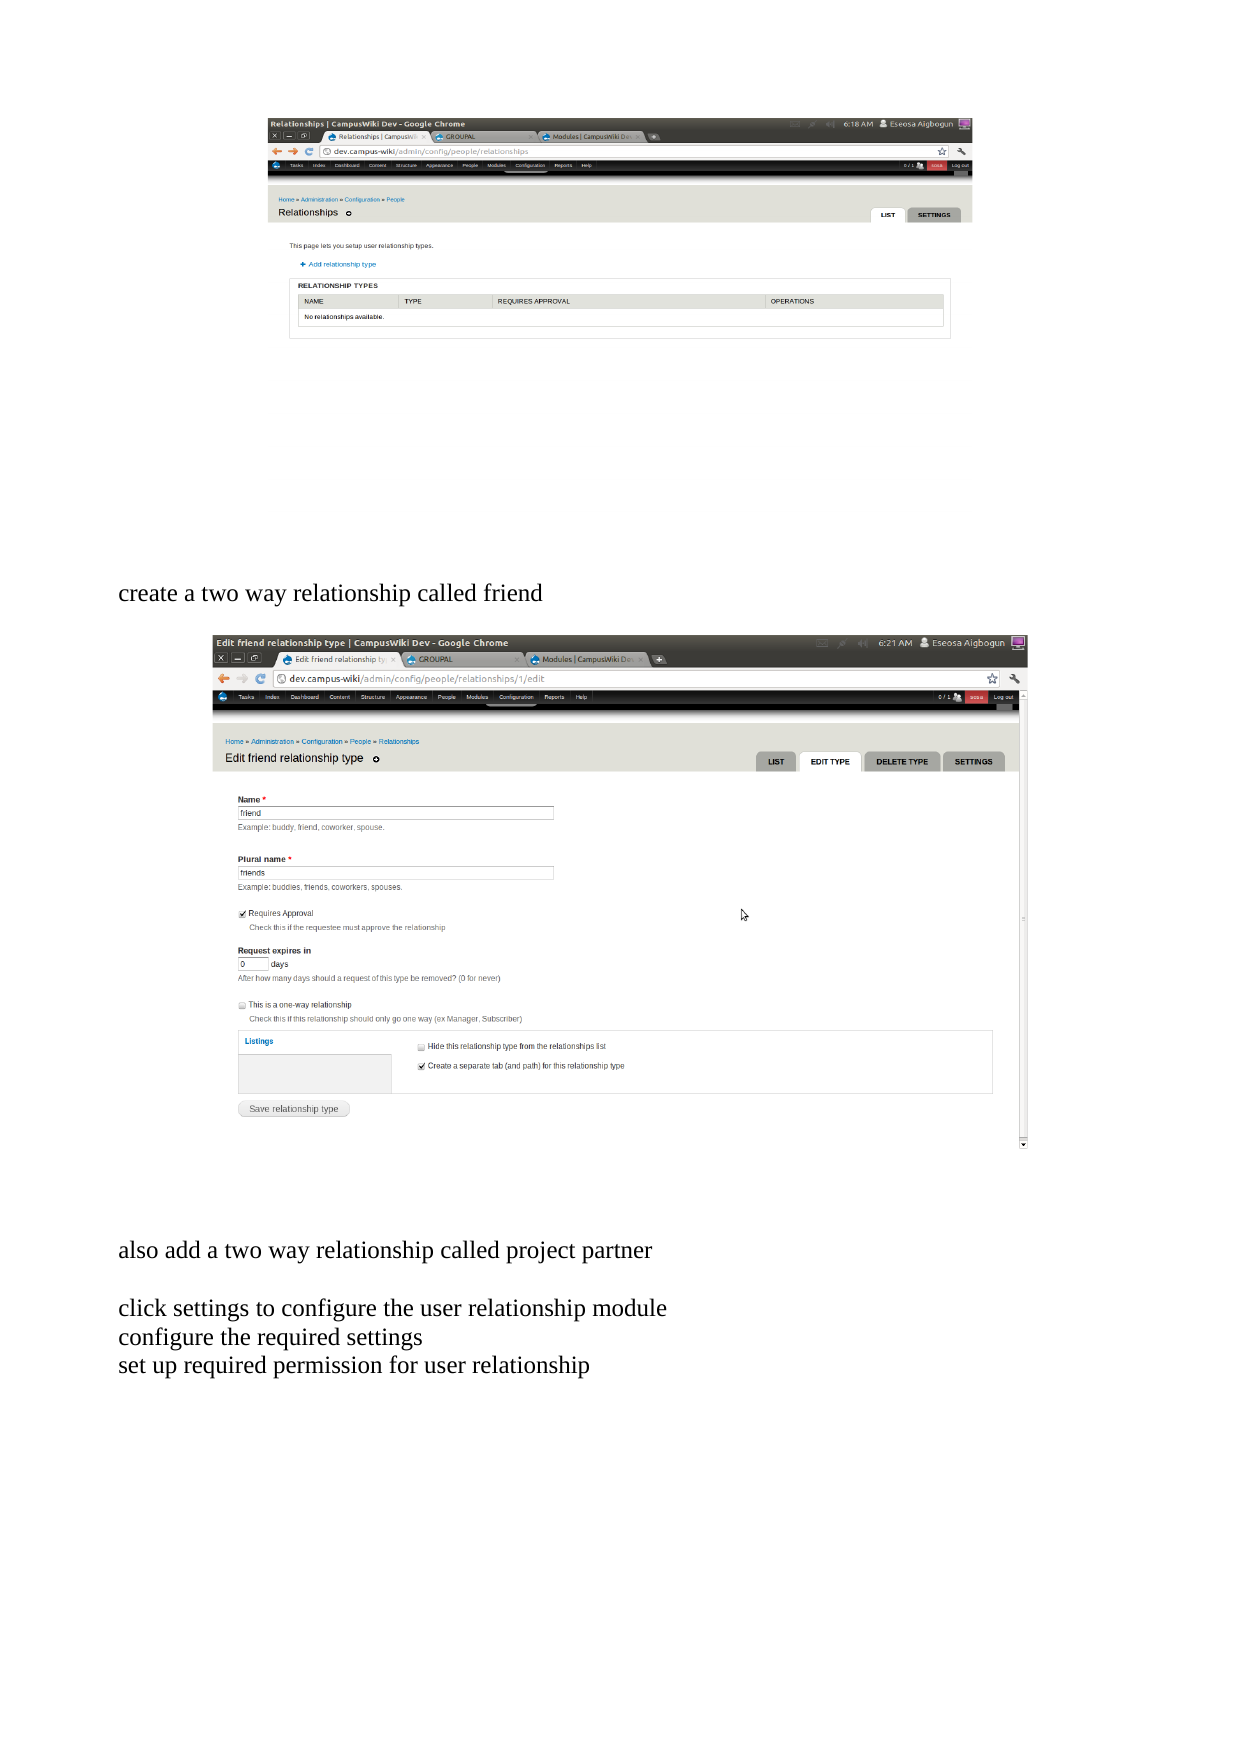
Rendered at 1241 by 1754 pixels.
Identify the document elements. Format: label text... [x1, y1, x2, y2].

text configure the required settings [118, 1322, 1122, 1350]
text also add a two way relationship called project partner [118, 1235, 1122, 1264]
text click settings to configure the user relationship module [118, 1293, 1122, 1322]
text set up required permission for user relationship [118, 1350, 1122, 1379]
picture [267, 118, 973, 512]
picture [212, 635, 1028, 1149]
text create a two way relationship called friend [118, 578, 1122, 607]
